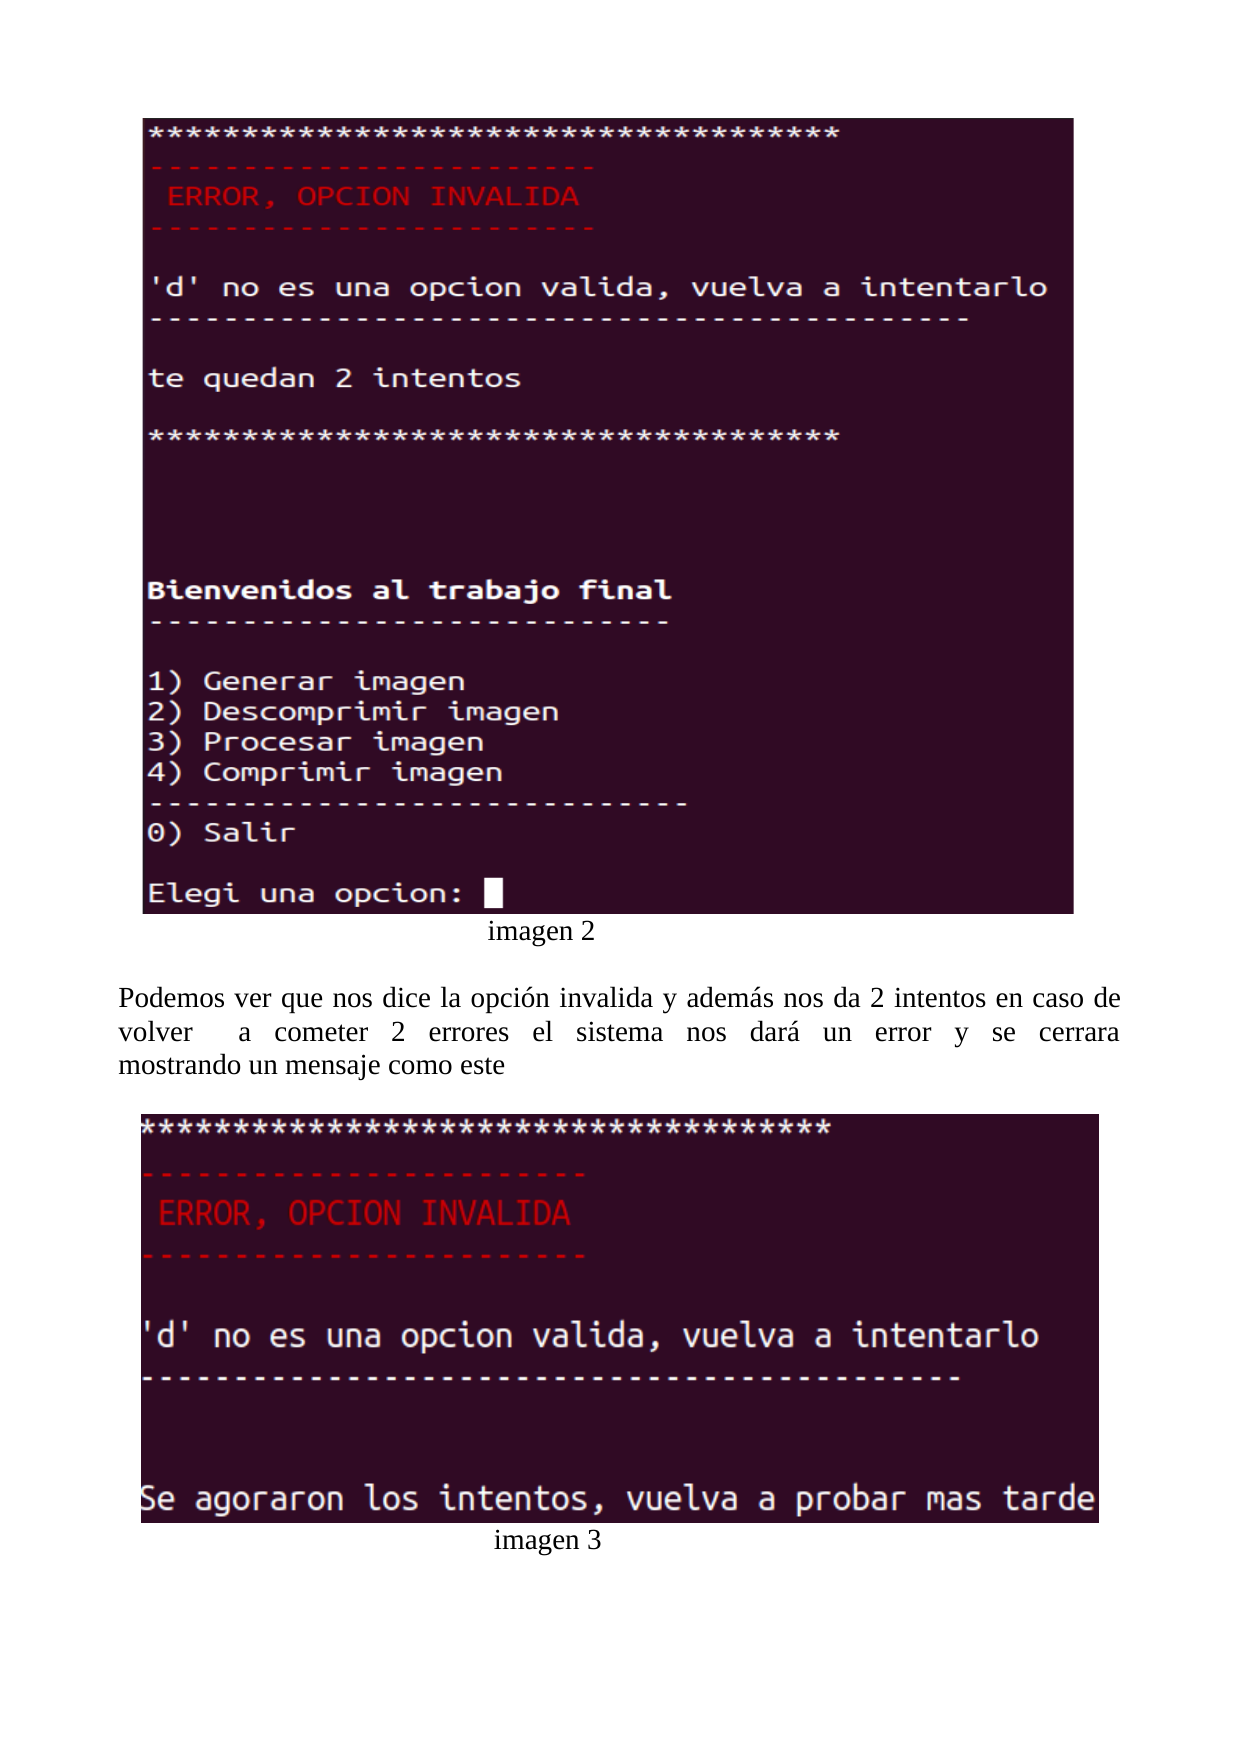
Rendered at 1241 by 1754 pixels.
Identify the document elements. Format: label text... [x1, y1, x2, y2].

text imagen 3 [118, 1114, 1122, 1556]
text Podemos ver que nos dice la opción invalida y además nos da 2 intentos en caso de volver a cometer 2 errores el sistema nos dará un error y se cerrara mostrando un mensaje como este [118, 980, 1122, 1081]
picture [141, 1114, 1099, 1523]
picture [142, 118, 1074, 914]
text imagen 2 [118, 118, 1122, 947]
